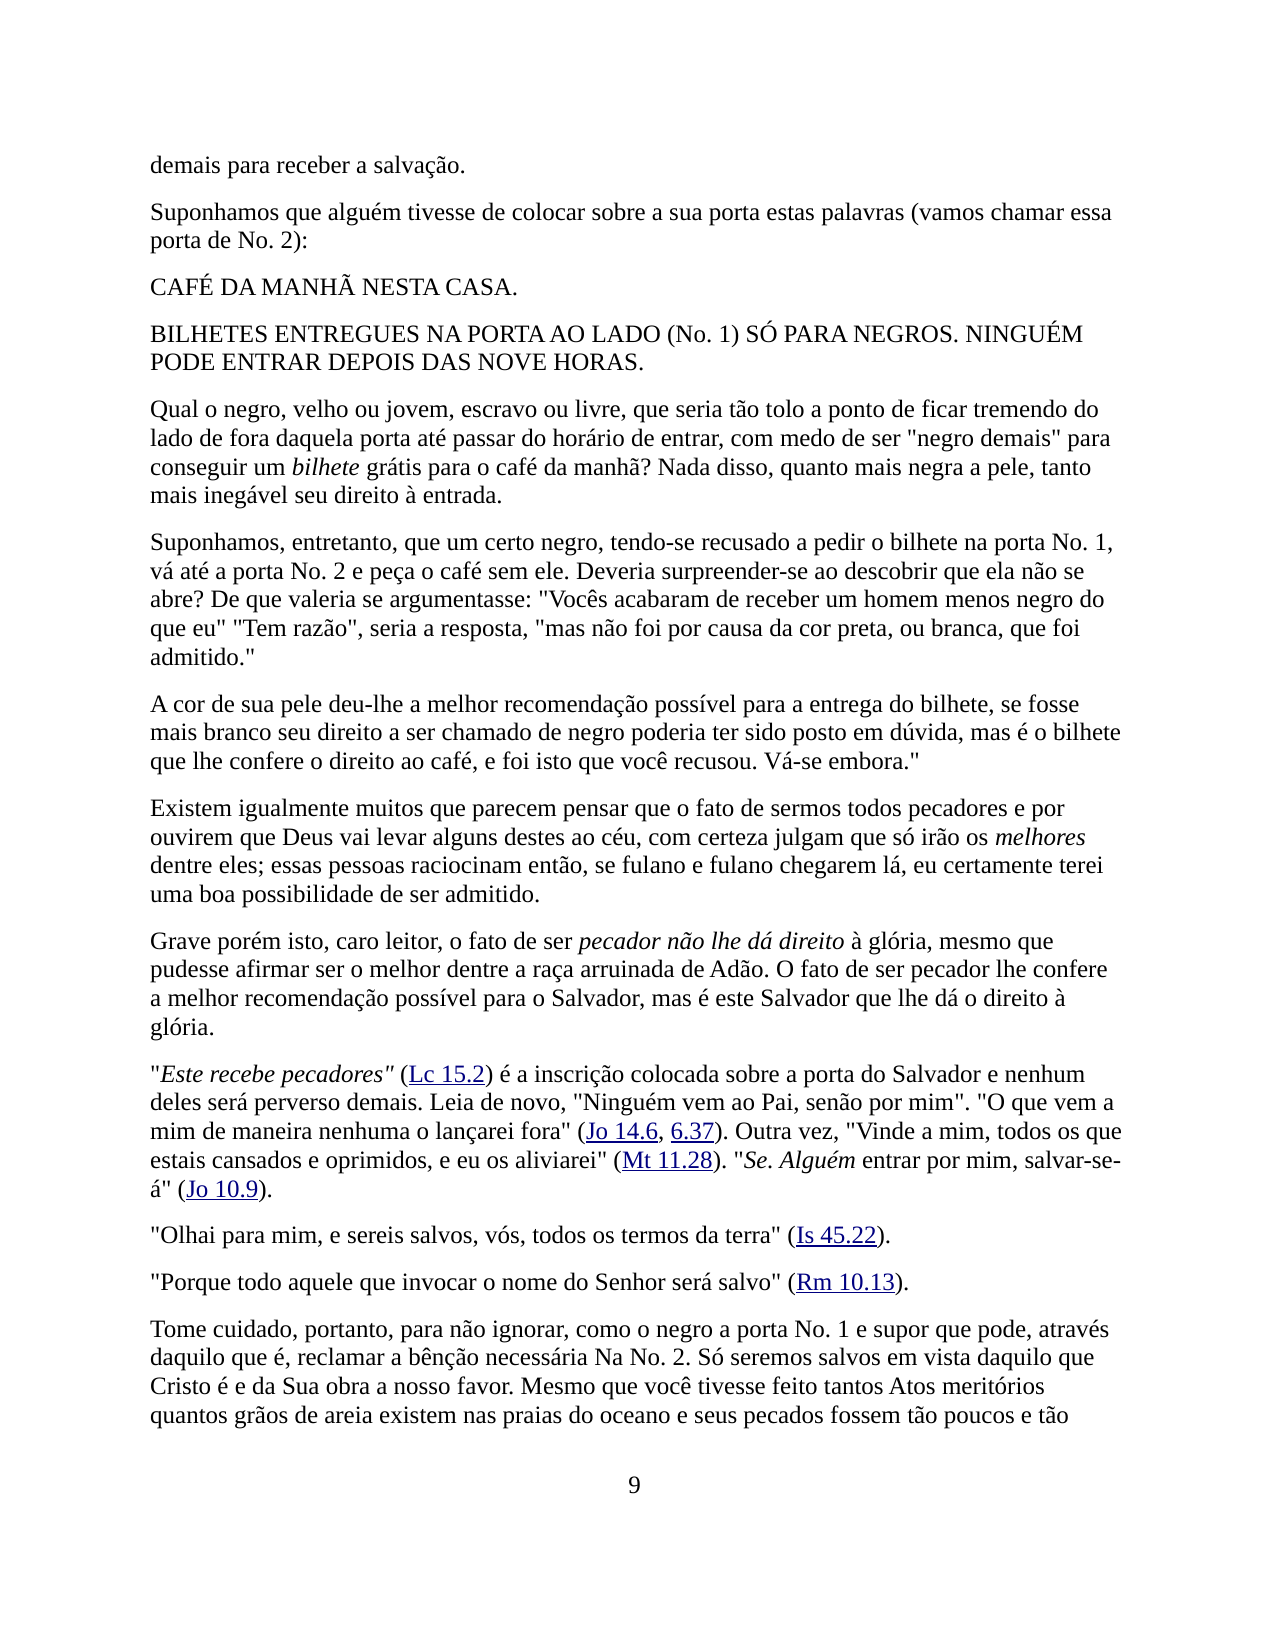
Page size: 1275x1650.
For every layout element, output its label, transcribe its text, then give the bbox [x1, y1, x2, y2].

text Grave porém isto, caro leitor, o fato de ser pecador não lhe dá direito à glória, mesmo que pudesse afirmar ser o melhor dentre a raça arruinada de Adão. O fato de ser pecador lhe confere a melhor recomendação possível para o Salvador, mas é este Salvador que lhe dá o direito à glória. [150, 926, 1125, 1041]
text Suponhamos que alguém tivesse de colocar sobre a sua porta estas palavras (vamos chamar essa porta de No. 2): [150, 197, 1125, 254]
text CAFÉ DA MANHÃ NESTA CASA. [150, 272, 1125, 301]
text Tome cuidado, portanto, para não ignorar, como o negro a porta No. 1 e supor que pode, através daquilo que é, reclamar a bênção necessária Na No. 2. Só seremos salvos em vista daquilo que Cristo é e da Sua obra a nosso favor. Mesmo que você tivesse feito tantos Atos meritórios quantos grãos de areia existem nas praias do oceano e seus pecados fossem tão poucos e tão [150, 1314, 1125, 1429]
text "Porque todo aquele que invocar o nome do Senhor será salvo" (Rm 10.13). [150, 1267, 1125, 1296]
text A cor de sua pele deu-lhe a melhor recomendação possível para a entrega do bilhete, se fosse mais branco seu direito a ser chamado de negro poderia ter sido posto em dúvida, mas é o bilhete que lhe confere o direito ao café, e foi isto que você recusou. Vá-se embora." [150, 689, 1125, 775]
text Qual o negro, velho ou jovem, escravo ou livre, que seria tão tolo a ponto de ficar tremendo do lado de fora daquela porta até passar do horário de entrar, com medo de ser "negro demais" para conseguir um bilhete grátis para o café da manhã? Nada disso, quanto mais negra a pele, tanto mais inegável seu direito à entrada. [150, 394, 1125, 509]
text demais para receber a salvação. [150, 150, 1125, 179]
text "Olhai para mim, e sereis salvos, vós, todos os termos da terra" (Is 45.22). [150, 1220, 1125, 1249]
text "Este recebe pecadores" (Lc 15.2) é a inscrição colocada sobre a porta do Salvador e nenhum deles será perverso demais. Leia de novo, "Ninguém vem ao Pai, senão por mim". "O que vem a mim de maneira nenhuma o lançarei fora" (Jo 14.6, 6.37). Outra vez, "Vinde a mim, todos os que estais cansados e oprimidos, e eu os aliviarei" (Mt 11.28). "Se. Alguém entrar por mim, salvar-se-á" (Jo 10.9). [150, 1059, 1125, 1202]
text Existem igualmente muitos que parecem pensar que o fato de sermos todos pecadores e por ouvirem que Deus vai levar alguns destes ao céu, com certeza julgam que só irão os melhores dentre eles; essas pessoas raciocinam então, se fulano e fulano chegarem lá, eu certamente terei uma boa possibilidade de ser admitido. [150, 793, 1125, 908]
text BILHETES ENTREGUES NA PORTA AO LADO (No. 1) SÓ PARA NEGROS. NINGUÉM PODE ENTRAR DEPOIS DAS NOVE HORAS. [150, 319, 1125, 376]
text Suponhamos, entretanto, que um certo negro, tendo-se recusado a pedir o bilhete na porta No. 1, vá até a porta No. 2 e peça o café sem ele. Deveria surpreender-se ao descobrir que ela não se abre? De que valeria se argumentasse: "Vocês acabaram de receber um homem menos negro do que eu" "Tem razão", seria a resposta, "mas não foi por causa da cor preta, ou branca, que foi admitido." [150, 527, 1125, 671]
